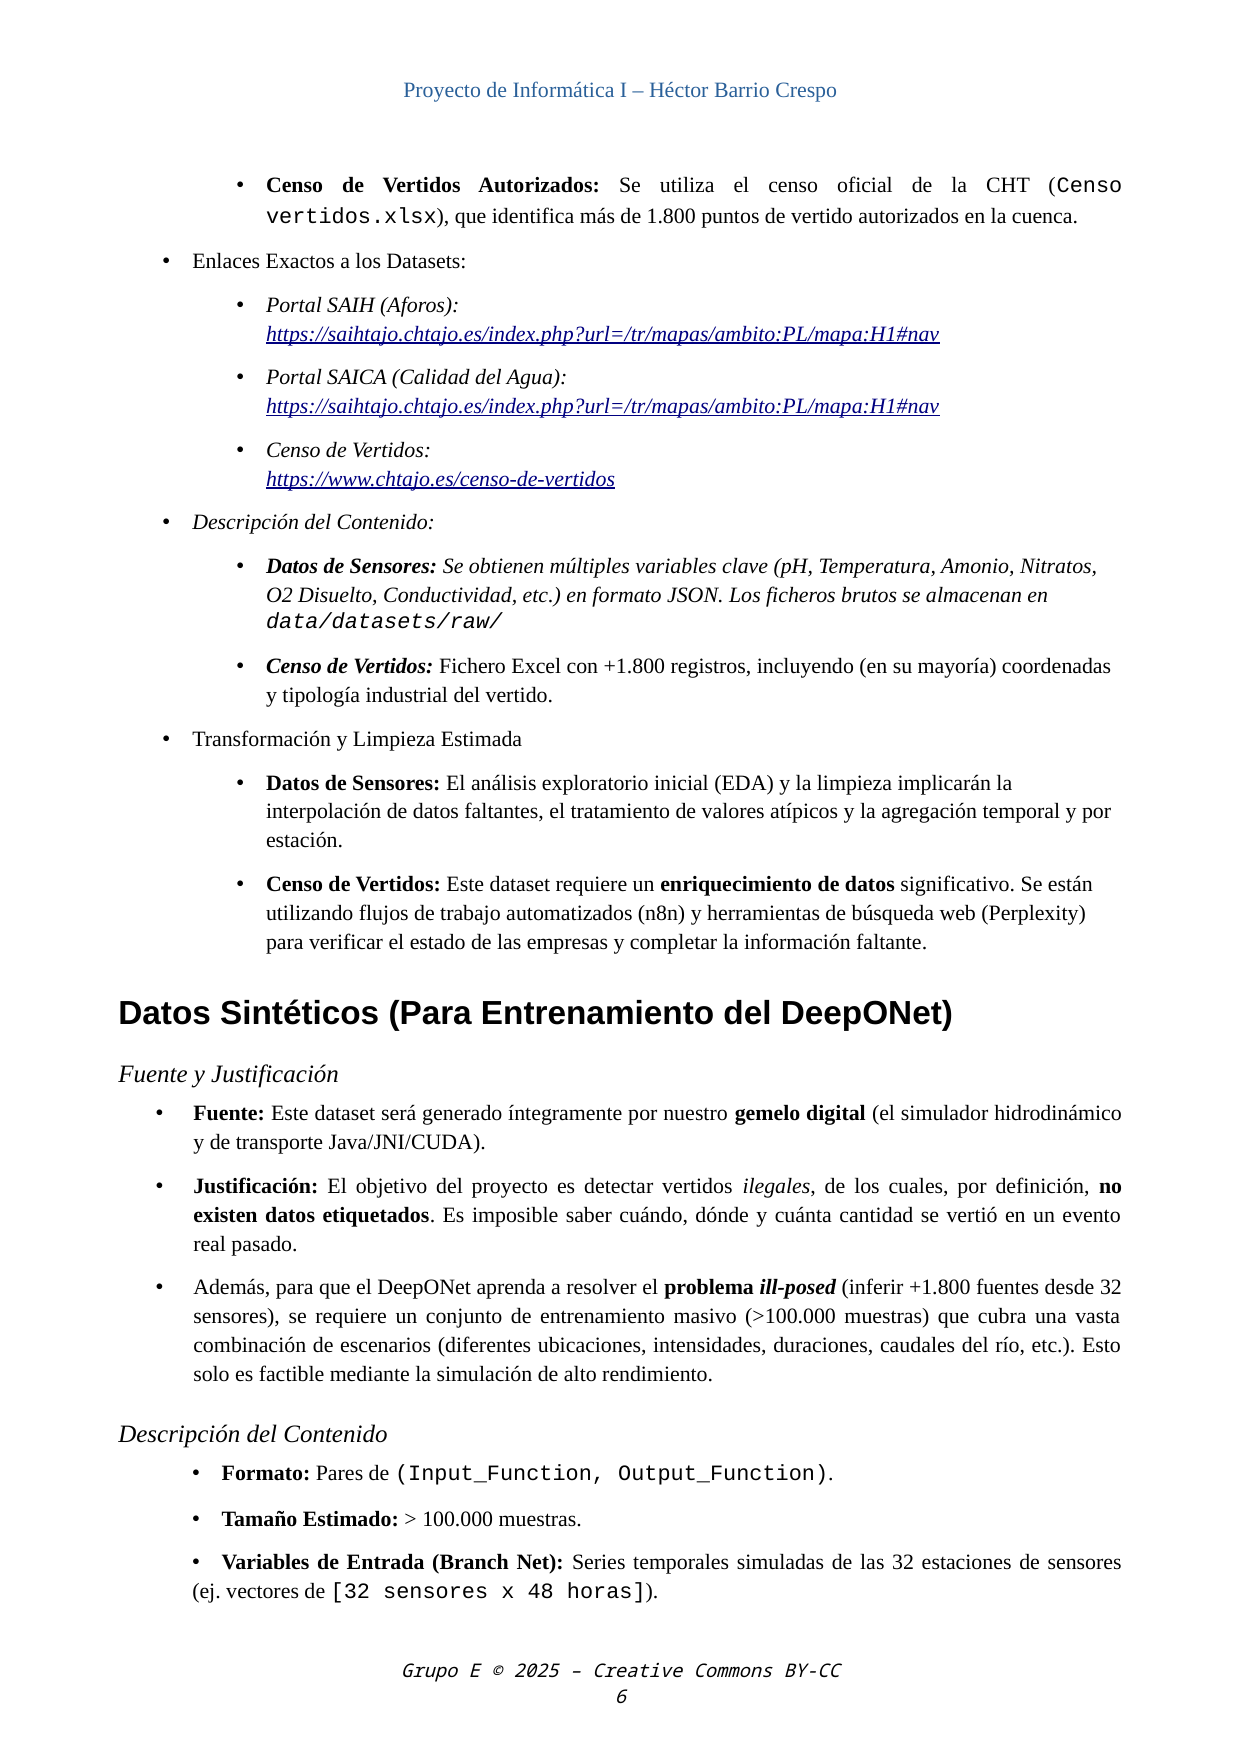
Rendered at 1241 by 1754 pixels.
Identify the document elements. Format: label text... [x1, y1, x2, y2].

list Censo de Vertidos: Este dataset requiere un enriquecimiento de datos significativo. Se están utilizando flujos de trabajo automatizados (n8n) y herramientas de búsqueda web (Perplexity) para verificar el estado de las empresas y completar la información faltante. [236, 871, 1122, 954]
list Tamaño Estimado: > 100.000 muestras. [162, 1506, 1122, 1531]
list Datos de Sensores: El análisis exploratorio inicial (EDA) y la limpieza implicarán la interpolación de datos faltantes, el tratamiento de valores atípicos y la agregación temporal y por estación. [236, 769, 1122, 853]
list Censo de Vertidos: Fichero Excel con +1.800 registros, incluyendo (en su mayoría) coordenadas y tipología industrial del vertido. [236, 653, 1122, 708]
list Portal SAIH (Aforos): https://saihtajo.chtajo.es/index.php?url=/tr/mapas/ambito:PL/mapa:H1#nav [236, 292, 1122, 346]
list Transformación y Limpieza Estimada [162, 726, 1122, 751]
list Justificación: El objetivo del proyecto es detectar vertidos ilegales, de los cuales, por definición, no existen datos etiquetados. Es imposible saber cuándo, dónde y cuánta cantidad se vertió en un evento real pasado. [156, 1173, 1122, 1256]
subtitle Descripción del Contenido [118, 1419, 1122, 1448]
list Enlaces Exactos a los Datasets: [162, 248, 1122, 273]
list Censo de Vertidos Autorizados: Se utiliza el censo oficial de la CHT (Censo vertidos.xlsx), que identifica más de 1.800 puntos de vertido autorizados en la cuenca. [236, 172, 1122, 229]
list Censo de Vertidos: https://www.chtajo.es/censo-de-vertidos [236, 437, 1122, 491]
list Datos de Sensores: Se obtienen múltiples variables clave (pH, Temperatura, Amonio, Nitratos, O2 Disuelto, Conductividad, etc.) en formato JSON. Los ficheros brutos se almacenan en data/datasets/raw/ [236, 553, 1122, 635]
list Además, para que el DeepONet aprenda a resolver el problema ill-posed (inferir +1.800 fuentes desde 32 sensores), se requiere un conjunto de entrenamiento masivo (>100.000 muestras) que cubra una vasta combinación de escenarios (diferentes ubicaciones, intensidades, duraciones, caudales del río, etc.). Esto solo es factible mediante la simulación de alto rendimiento. [156, 1274, 1122, 1386]
list Fuente: Este dataset será generado íntegramente por nuestro gemelo digital (el simulador hidrodinámico y de transporte Java/JNI/CUDA). [156, 1100, 1122, 1154]
subtitle Datos Sintéticos (Para Entrenamiento del DeepONet) [118, 993, 1122, 1032]
list Descripción del Contenido: [162, 509, 1122, 534]
list Variables de Entrada (Branch Net): Series temporales simuladas de las 32 estaciones de sensores (ej. vectores de [32 sensores x 48 horas]). [162, 1549, 1122, 1605]
list Formato: Pares de (Input_Function, Output_Function). [162, 1460, 1122, 1487]
list Portal SAICA (Calidad del Agua): https://saihtajo.chtajo.es/index.php?url=/tr/mapas/ambito:PL/mapa:H1#nav [236, 364, 1122, 418]
subtitle Fuente y Justificación [118, 1059, 1122, 1088]
